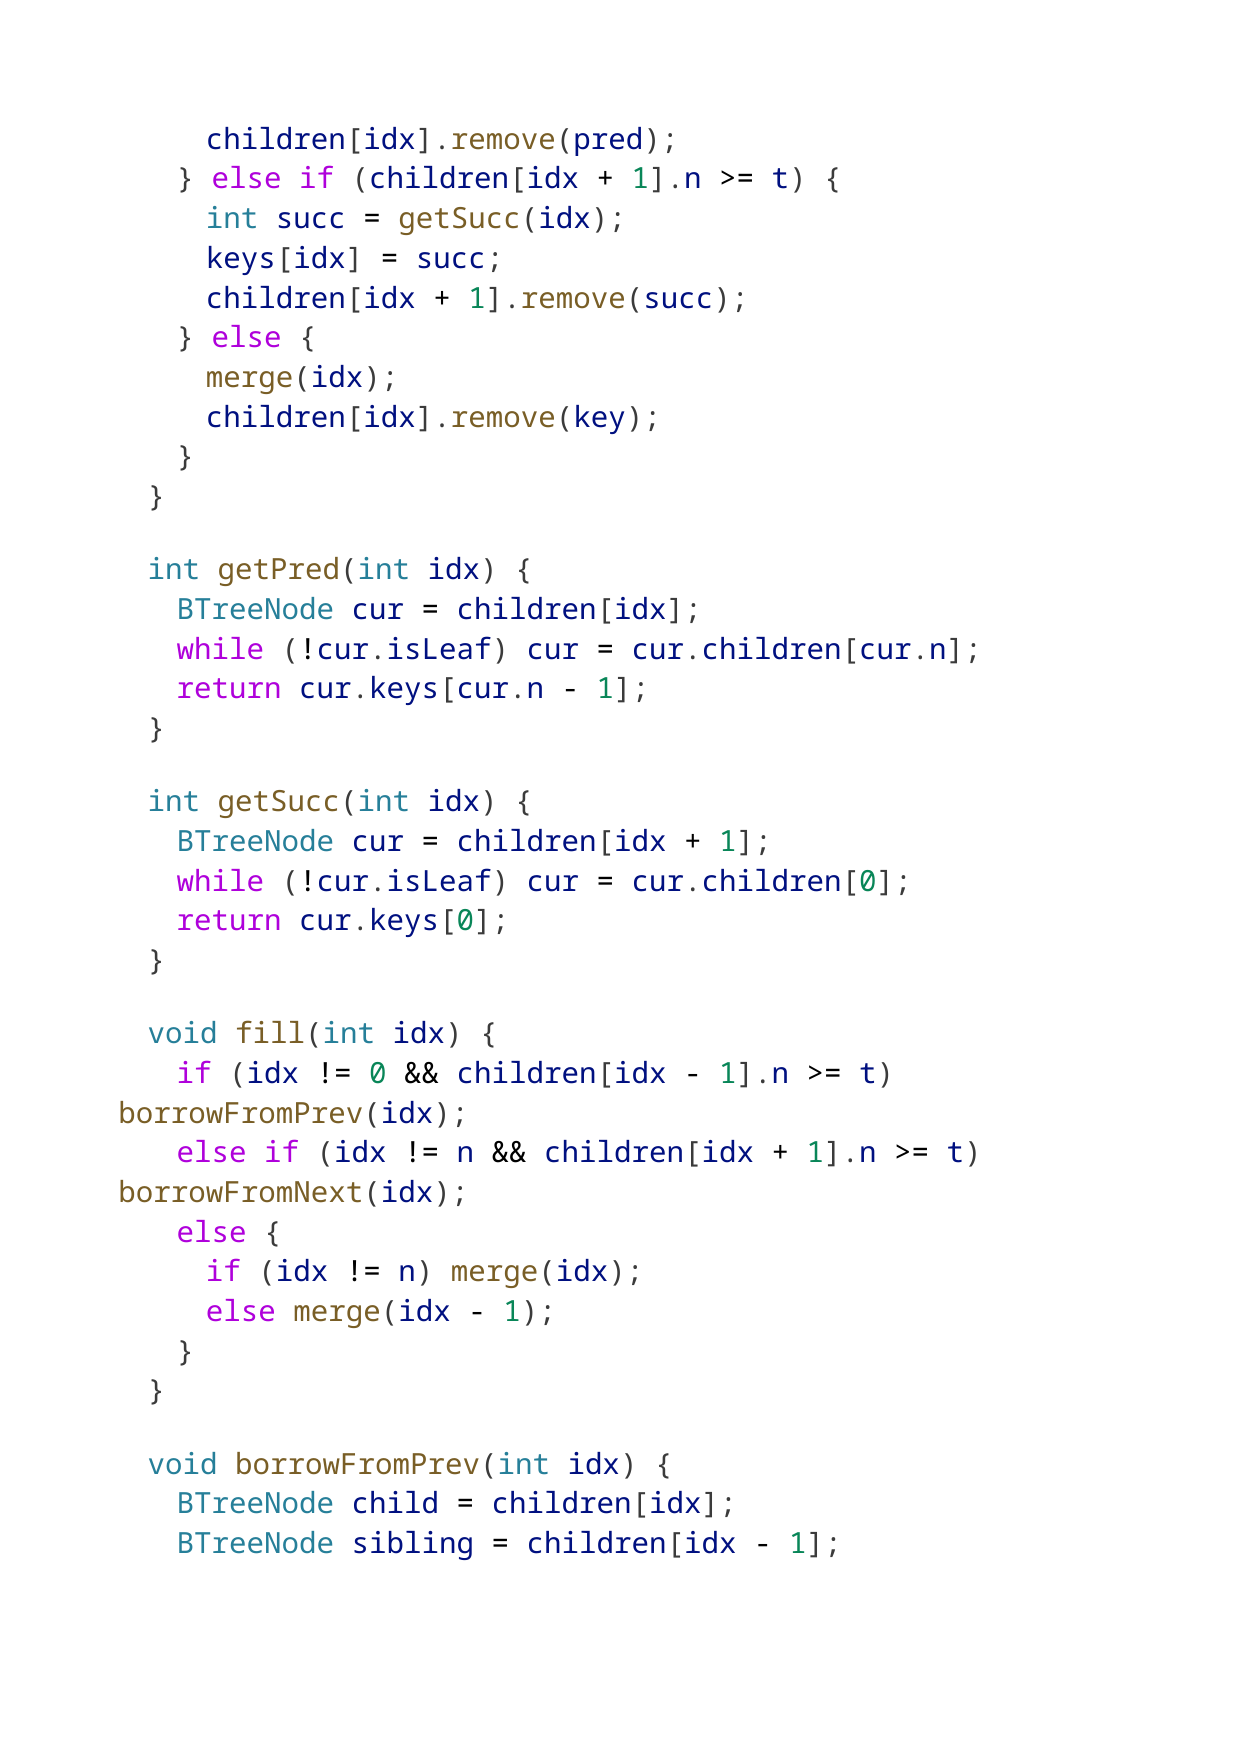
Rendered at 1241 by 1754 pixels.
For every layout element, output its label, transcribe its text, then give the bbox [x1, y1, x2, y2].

text keys[idx] = succ; [118, 237, 1157, 277]
text void borrowFromPrev(int idx) { [118, 1443, 1157, 1483]
text while (!cur.isLeaf) cur = cur.children[cur.n]; [118, 628, 1157, 668]
text } [118, 707, 1157, 747]
text } [118, 1370, 1157, 1409]
text BTreeNode sibling = children[idx - 1]; [118, 1522, 1157, 1562]
text children[idx + 1].remove(succ); [118, 277, 1157, 317]
text void fill(int idx) { [118, 1012, 1157, 1052]
text BTreeNode child = children[idx]; [118, 1483, 1157, 1522]
text int getSucc(int idx) { [118, 781, 1157, 820]
text } [118, 436, 1157, 475]
text } [118, 1330, 1157, 1370]
text merge(idx); [118, 356, 1157, 396]
text return cur.keys[0]; [118, 899, 1157, 939]
text } [118, 475, 1157, 515]
text int succ = getSucc(idx); [118, 197, 1157, 237]
text else if (idx != n && children[idx + 1].n >= t) borrowFromNext(idx); [118, 1132, 1157, 1211]
text if (idx != n) merge(idx); [118, 1251, 1157, 1290]
text BTreeNode cur = children[idx]; [118, 588, 1157, 628]
text while (!cur.isLeaf) cur = cur.children[0]; [118, 860, 1157, 899]
text children[idx].remove(pred); [118, 118, 1157, 158]
text else { [118, 1211, 1157, 1251]
text if (idx != 0 && children[idx - 1].n >= t) borrowFromPrev(idx); [118, 1052, 1157, 1132]
text } [118, 939, 1157, 979]
text } else { [118, 317, 1157, 356]
text int getPred(int idx) { [118, 548, 1157, 588]
text } else if (children[idx + 1].n >= t) { [118, 158, 1157, 197]
text children[idx].remove(key); [118, 396, 1157, 436]
text else merge(idx - 1); [118, 1290, 1157, 1330]
text BTreeNode cur = children[idx + 1]; [118, 820, 1157, 860]
text return cur.keys[cur.n - 1]; [118, 668, 1157, 707]
